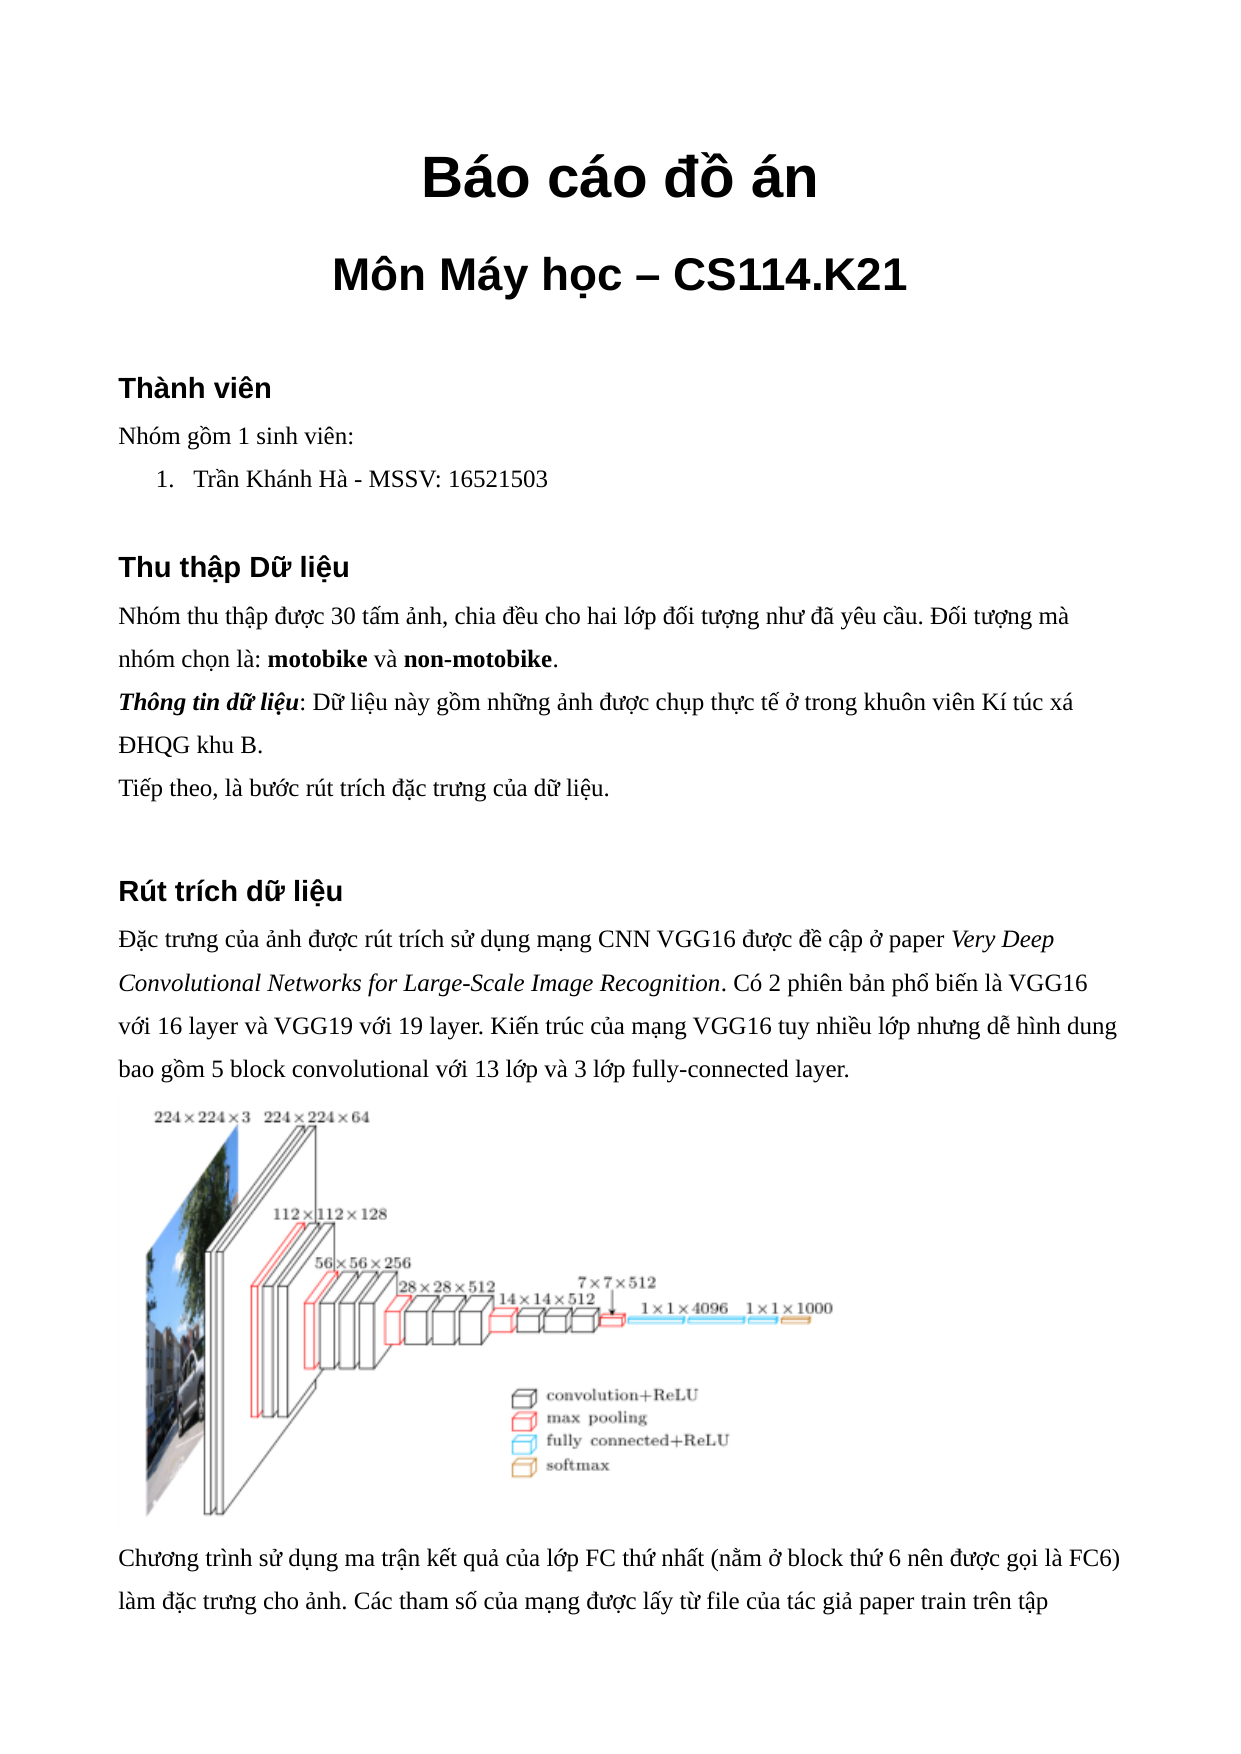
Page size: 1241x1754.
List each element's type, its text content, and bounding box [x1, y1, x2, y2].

subtitle Rút trích dữ liệu [118, 874, 1122, 908]
subtitle Thành viên [118, 371, 1122, 404]
text Thông tin dữ liệu: Dữ liệu này gồm những ảnh được chụp thực tế ở trong khuôn viên Kí túc xá ĐHQG khu B. [118, 687, 1122, 759]
title Báo cáo đồ án [118, 143, 1122, 210]
list Trần Khánh Hà - MSSV: 16521503 [156, 464, 1122, 493]
text Nhóm thu thập được 30 tấm ảnh, chia đều cho hai lớp đối tượng như đã yêu cầu. Đối tượng mà nhóm chọn là: motobike và non-motobike. [118, 601, 1122, 673]
text Tiếp theo, là bước rút trích đặc trưng của dữ liệu. [118, 773, 1122, 802]
subtitle Thu thập Dữ liệu [118, 551, 1122, 584]
title Môn Máy học – CS114.K21 [118, 248, 1122, 300]
text Nhóm gồm 1 sinh viên: [118, 421, 1122, 450]
text Chương trình sử dụng ma trận kết quả của lớp FC thứ nhất (nằm ở block thứ 6 nên được gọi là FC6) làm đặc trưng cho ảnh. Các tham số của mạng được lấy từ file của tác giả paper train trên tập [118, 1543, 1122, 1614]
text Đặc trưng của ảnh được rút trích sử dụng mạng CNN VGG16 được đề cập ở paper Very Deep Convolutional Networks for Large-Scale Image Recognition. Có 2 phiên bản phổ biến là VGG16 với 16 layer và VGG19 với 19 layer. Kiến trúc của mạng VGG16 tuy nhiều lớp nhưng dễ hình dung bao gồm 5 block convolutional với 13 lớp và 3 lớp fully-connected layer. [118, 924, 1122, 1083]
